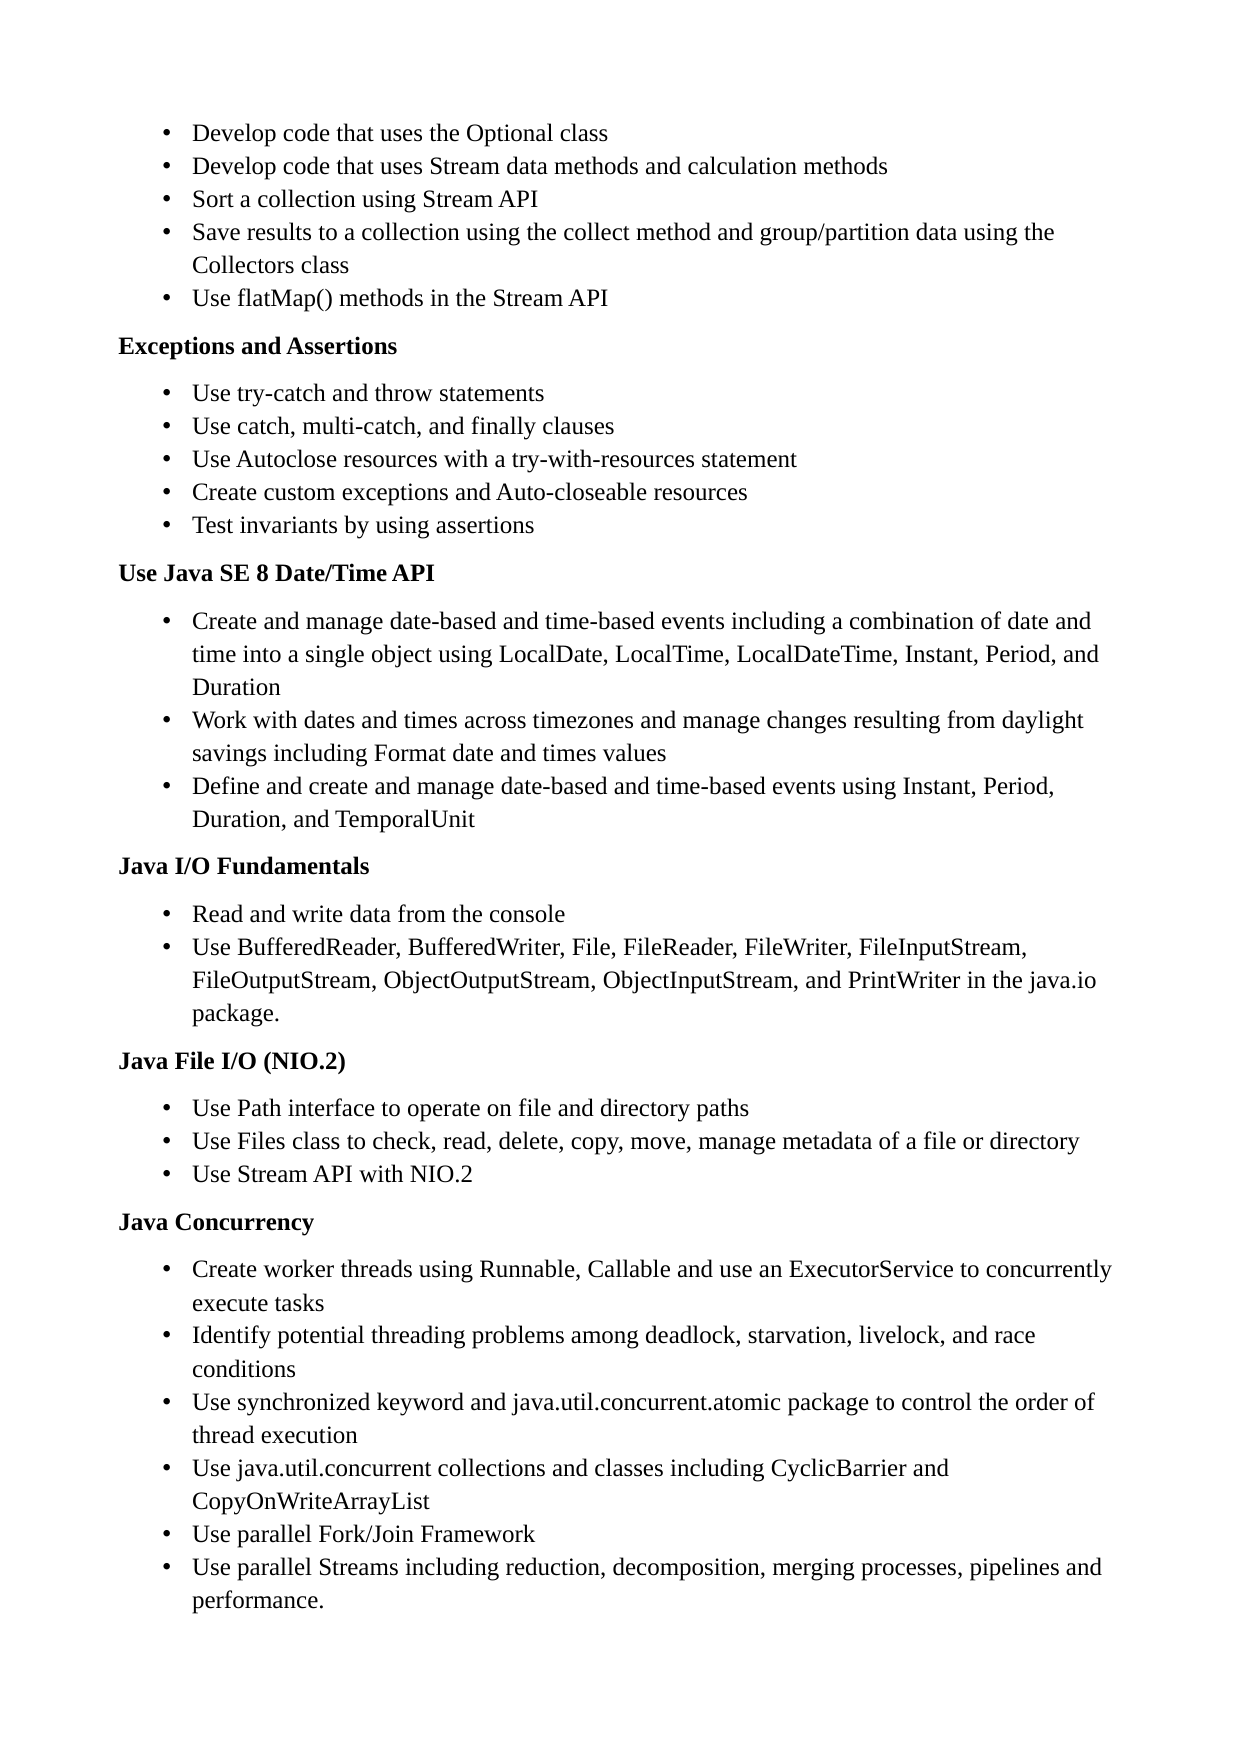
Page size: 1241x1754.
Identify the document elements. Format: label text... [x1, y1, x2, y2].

list Develop code that uses the Optional class [162, 118, 1122, 147]
text Java File I/O (NIO.2) [118, 1046, 1122, 1074]
list Create and manage date-based and time-based events including a combination of date and time into a single object using LocalDate, LocalTime, LocalDateTime, Instant, Period, and Duration [162, 606, 1122, 701]
list Sort a collection using Stream API [162, 184, 1122, 213]
list Use Path interface to operate on file and directory paths [162, 1093, 1122, 1122]
list Create custom exceptions and Auto-closeable resources [162, 477, 1122, 506]
list Work with dates and times across timezones and manage changes resulting from daylight savings including Format date and times values [162, 705, 1122, 767]
list Create worker threads using Runnable, Callable and use an ExecutorService to concurrently execute tasks [162, 1254, 1122, 1316]
list Use Autoclose resources with a try-with-resources statement [162, 444, 1122, 473]
list Use java.util.concurrent collections and classes including CyclicBarrier and CopyOnWriteArrayList [162, 1453, 1122, 1514]
list Use catch, multi-catch, and finally clauses [162, 411, 1122, 440]
list Develop code that uses Stream data methods and calculation methods [162, 151, 1122, 180]
list Identify potential threading problems among deadlock, starvation, livelock, and race conditions [162, 1321, 1122, 1382]
text Use Java SE 8 Date/Time API [118, 558, 1122, 587]
list Use synchronized keyword and java.util.concurrent.atomic package to control the order of thread execution [162, 1387, 1122, 1448]
list Use try-catch and throw statements [162, 378, 1122, 407]
list Save results to a collection using the collect method and group/partition data using the Collectors class [162, 217, 1122, 279]
list Use parallel Streams including reduction, decomposition, merging processes, pipelines and performance. [162, 1552, 1122, 1613]
list Read and write data from the console [162, 899, 1122, 928]
list Use parallel Fork/Join Framework [162, 1519, 1122, 1547]
list Use Stream API with NIO.2 [162, 1159, 1122, 1188]
list Test invariants by using assertions [162, 511, 1122, 539]
text Exceptions and Assertions [118, 331, 1122, 359]
list Use BufferedReader, BufferedWriter, File, FileReader, FileWriter, FileInputStream, FileOutputStream, ObjectOutputStream, ObjectInputStream, and PrintWriter in the java.io package. [162, 932, 1122, 1027]
text Java I/O Fundamentals [118, 851, 1122, 880]
list Define and create and manage date-based and time-based events using Instant, Period, Duration, and TemporalUnit [162, 771, 1122, 833]
list Use flatMap() methods in the Stream API [162, 283, 1122, 312]
text Java Concurrency [118, 1207, 1122, 1236]
list Use Files class to check, read, delete, copy, move, manage metadata of a file or directory [162, 1126, 1122, 1155]
